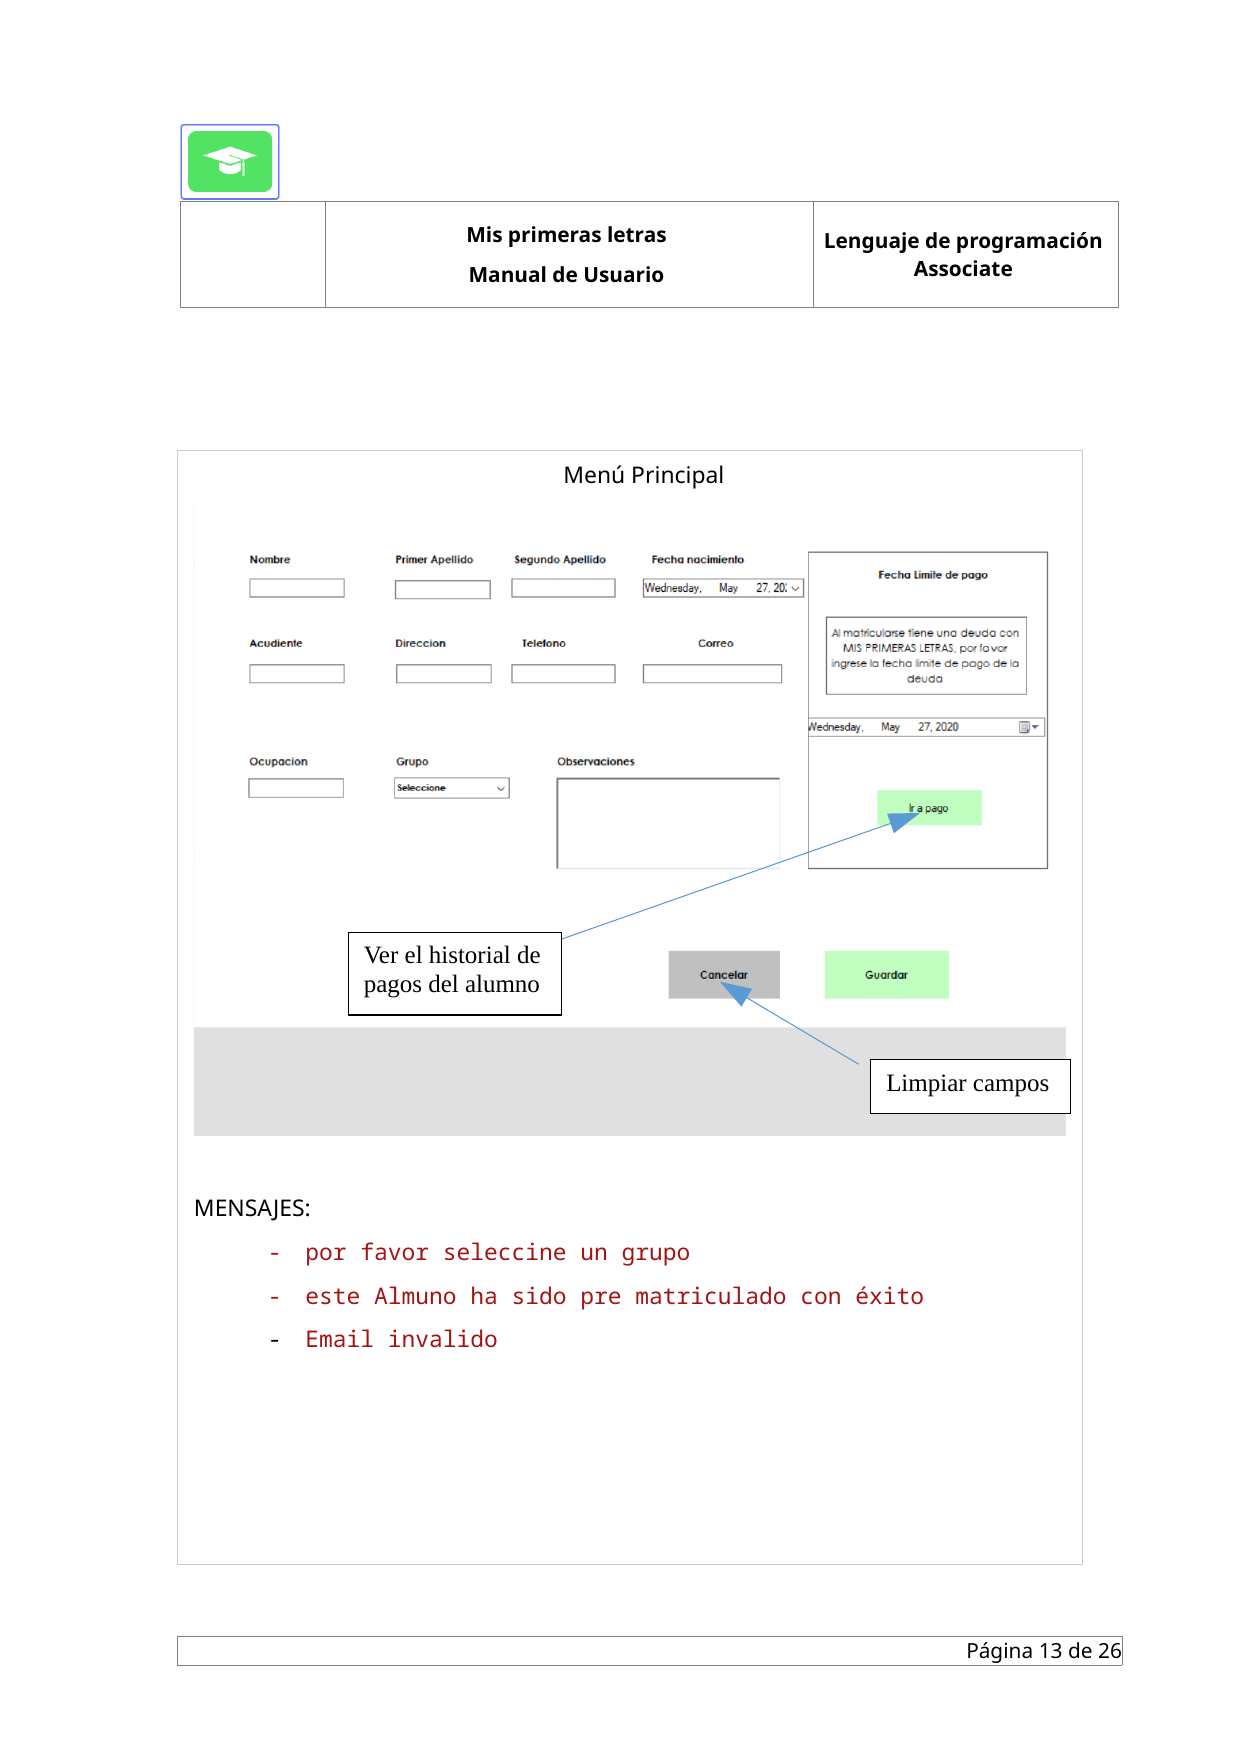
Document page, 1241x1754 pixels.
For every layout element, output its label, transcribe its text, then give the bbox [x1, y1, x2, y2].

text Limpiar campos [886, 1068, 1055, 1097]
text Ver el historial de pagos del alumno [363, 940, 546, 998]
list por favor seleccine un grupo [268, 1236, 1067, 1267]
list este Almuno ha sido pre matriculado con éxito [268, 1279, 1067, 1311]
text MENSAJES: [194, 1192, 1067, 1223]
text Menú Principal [194, 459, 1067, 491]
list Email invalido [268, 1323, 1067, 1354]
